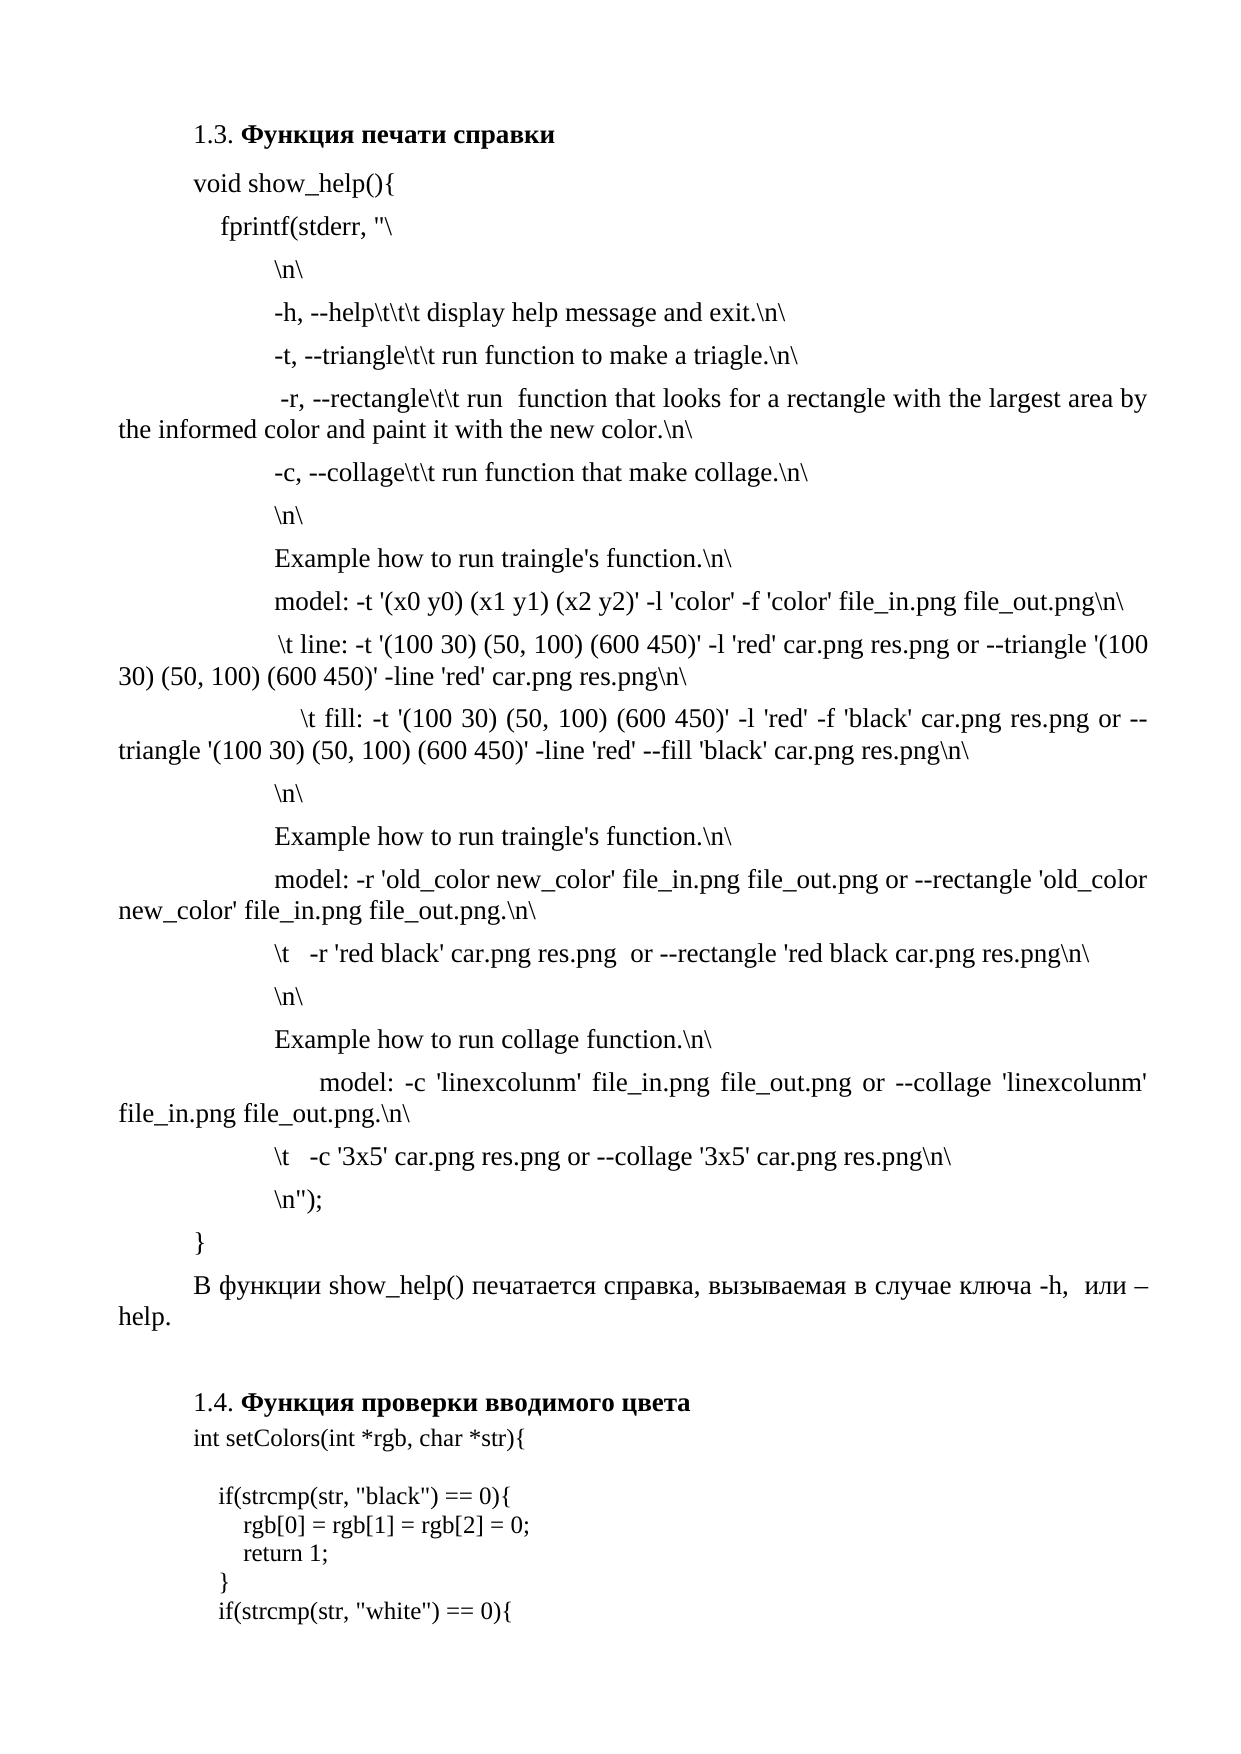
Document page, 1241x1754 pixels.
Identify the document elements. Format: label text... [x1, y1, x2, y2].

text \n\ [118, 253, 1149, 284]
text Example how to run traingle's function.\n\ [118, 820, 1149, 851]
text } [118, 1567, 1149, 1596]
text fprintf(stderr, "\ [118, 210, 1149, 241]
text if(strcmp(str, "black") == 0){ [118, 1481, 1149, 1510]
text void show_help(){ [118, 167, 1149, 198]
text \t fill: -t '(100 30) (50, 100) (600 450)' -l 'red' -f 'black' car.png res.png or --triangle '(100 30) (50, 100) (600 450)' -line 'red' --fill 'black' car.png res.png\n\ [118, 703, 1149, 765]
text 1.4. Функция проверки вводимого цвета [118, 1386, 1149, 1418]
text Example how to run traingle's function.\n\ [118, 542, 1149, 573]
text model: -c 'linexcolunm' file_in.png file_out.png or --collage 'linexcolunm' file_in.png file_out.png.\n\ [118, 1066, 1149, 1128]
text 1.3. Функция печати справки [118, 118, 1149, 149]
text -h, --help\t\t\t display help message and exit.\n\ [118, 296, 1149, 327]
text model: -t '(x0 y0) (x1 y1) (x2 y2)' -l 'color' -f 'color' file_in.png file_out.png\n\ [118, 585, 1149, 617]
text Example how to run collage function.\n\ [118, 1023, 1149, 1054]
text -r, --rectangle\t\t run function that looks for a rectangle with the largest area by the informed color and paint it with the new color.\n\ [118, 382, 1149, 444]
text \t -c '3x5' car.png res.png or --collage '3x5' car.png res.png\n\ [118, 1140, 1149, 1171]
text rgb[0] = rgb[1] = rgb[2] = 0; [118, 1510, 1149, 1538]
text В функции show_help() печатается справка, вызываемая в случае ключа -h, или –help. [118, 1269, 1149, 1332]
text \n\ [118, 980, 1149, 1011]
text \n\ [118, 777, 1149, 808]
text model: -r 'old_color new_color' file_in.png file_out.png or --rectangle 'old_color new_color' file_in.png file_out.png.\n\ [118, 863, 1149, 925]
text -t, --triangle\t\t run function to make a triagle.\n\ [118, 339, 1149, 370]
text } [118, 1226, 1149, 1257]
text \t line: -t '(100 30) (50, 100) (600 450)' -l 'red' car.png res.png or --triangle '(100 30) (50, 100) (600 450)' -line 'red' car.png res.png\n\ [118, 628, 1149, 691]
text \n\ [118, 499, 1149, 531]
text int setColors(int *rgb, char *str){ [118, 1423, 1149, 1452]
text -c, --collage\t\t run function that make collage.\n\ [118, 456, 1149, 487]
text \t -r 'red black' car.png res.png or --rectangle 'red black car.png res.png\n\ [118, 937, 1149, 968]
text if(strcmp(str, "white") == 0){ [118, 1596, 1149, 1625]
text \n"); [118, 1183, 1149, 1214]
text return 1; [118, 1538, 1149, 1567]
